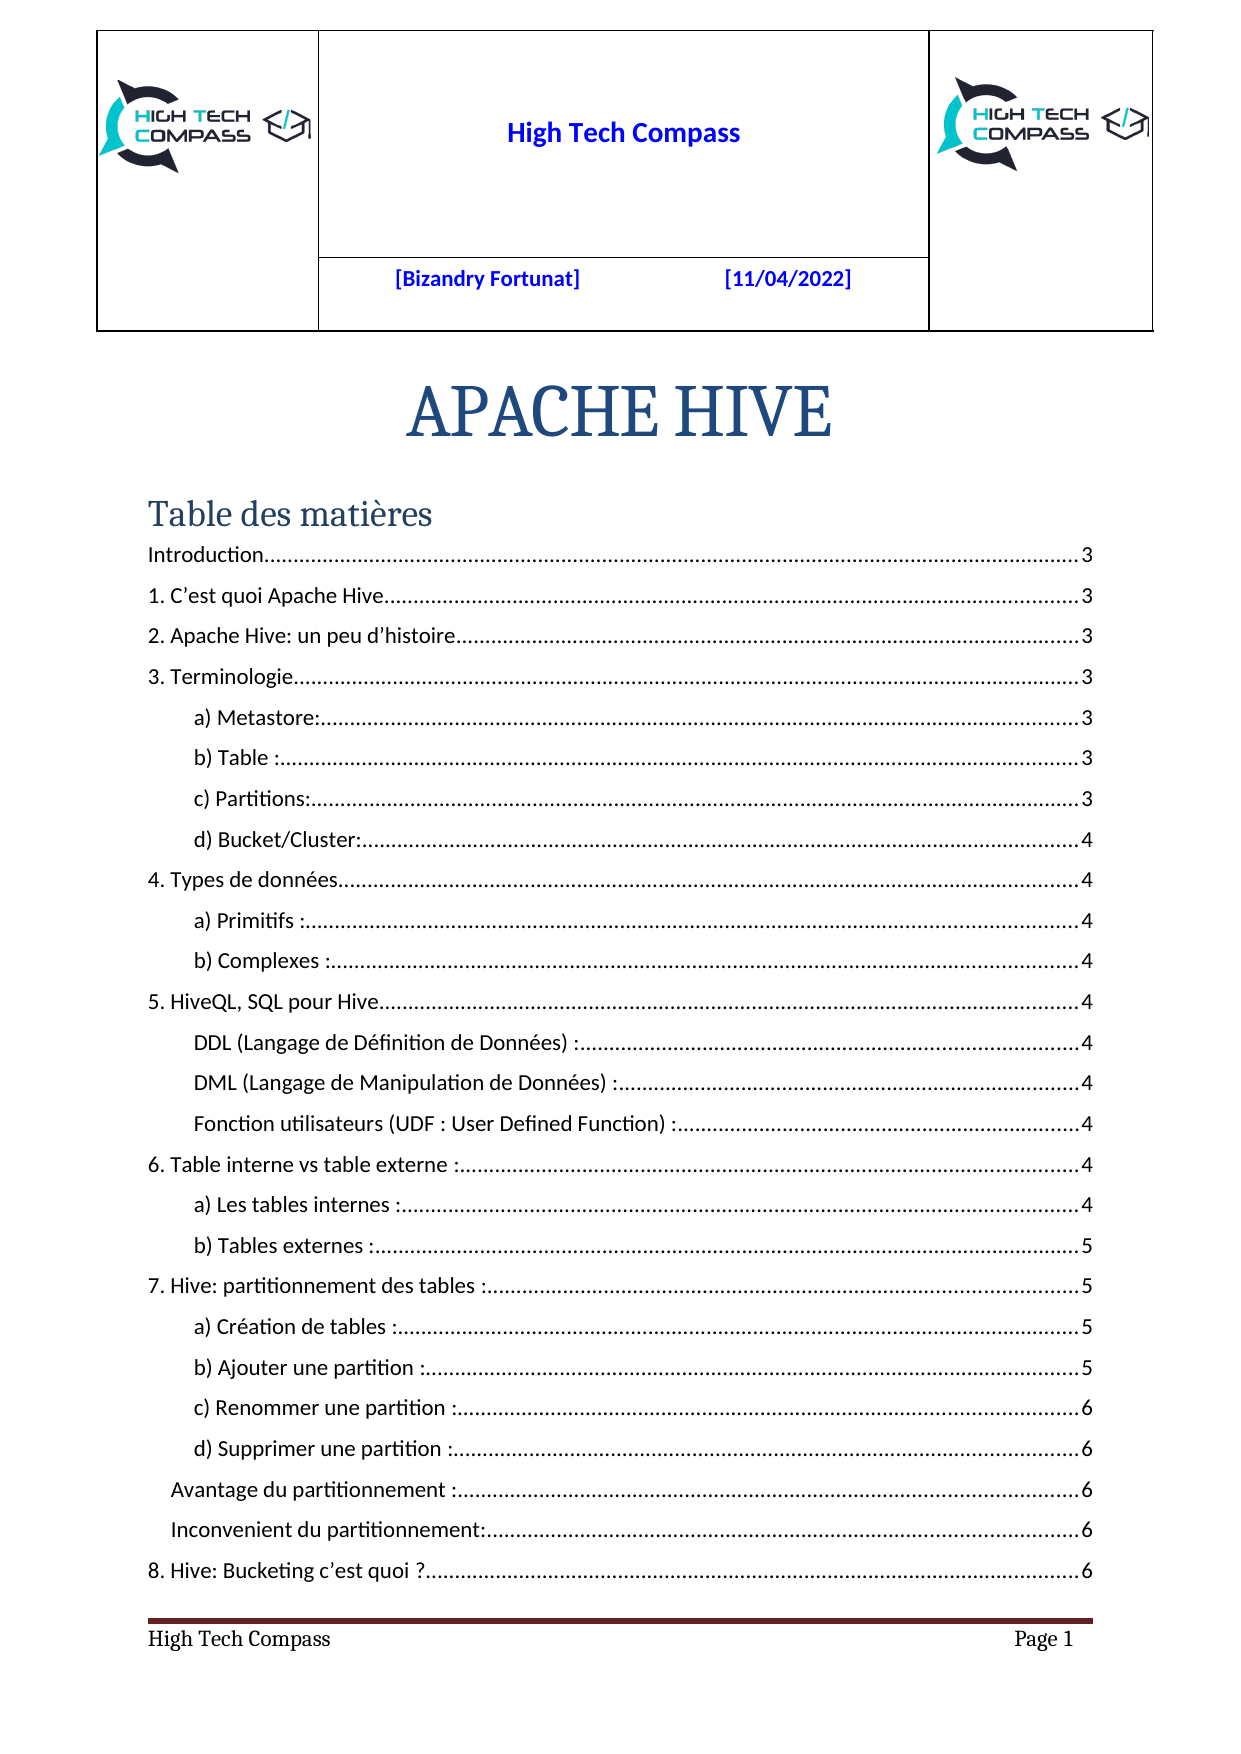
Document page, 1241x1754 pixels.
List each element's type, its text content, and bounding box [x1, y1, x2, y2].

text 7. Hive: partitionnement des tables : 5 [148, 1272, 1093, 1300]
text b) Tables externes : 5 [193, 1231, 1093, 1259]
text c) Renommer une partition : 6 [193, 1393, 1093, 1422]
text 5. HiveQL, SQL pour Hive 4 [148, 987, 1093, 1015]
text b) Ajouter une partition : 5 [193, 1353, 1093, 1381]
text 3. Terminologie 3 [148, 662, 1093, 690]
text DML (Langage de Manipulation de Données) : 4 [193, 1068, 1093, 1097]
text 1. C’est quoi Apache Hive 3 [148, 581, 1093, 609]
text a) Les tables internes : 4 [193, 1190, 1093, 1218]
text Avantage du partitionnement : 6 [171, 1475, 1093, 1503]
text a) Primitifs : 4 [193, 906, 1093, 934]
text Introduction 3 [148, 540, 1093, 568]
text DDL (Langage de Définition de Données) : 4 [193, 1028, 1093, 1056]
text 2. Apache Hive: un peu d’histoire 3 [148, 622, 1093, 650]
text d) Bucket/Cluster: 4 [193, 825, 1093, 853]
text 8. Hive: Bucketing c’est quoi ? 6 [148, 1556, 1093, 1584]
subtitle Table des matières [148, 493, 1093, 536]
text b) Complexes : 4 [193, 947, 1093, 975]
text 6. Table interne vs table externe : 4 [148, 1150, 1093, 1178]
text Fonction utilisateurs (UDF : User Defined Function) : 4 [193, 1109, 1093, 1137]
text d) Supprimer une partition : 6 [193, 1434, 1093, 1462]
text b) Table : 3 [193, 743, 1093, 772]
text a) Création de tables : 5 [193, 1312, 1093, 1340]
text c) Partitions: 3 [193, 784, 1093, 812]
text a) Metastore: 3 [193, 703, 1093, 731]
title Apache Hive [148, 378, 1093, 451]
picture [98, 80, 311, 173]
text Inconvenient du partitionnement: 6 [171, 1515, 1093, 1543]
text 4. Types de données 4 [148, 865, 1093, 893]
picture [936, 77, 1149, 171]
